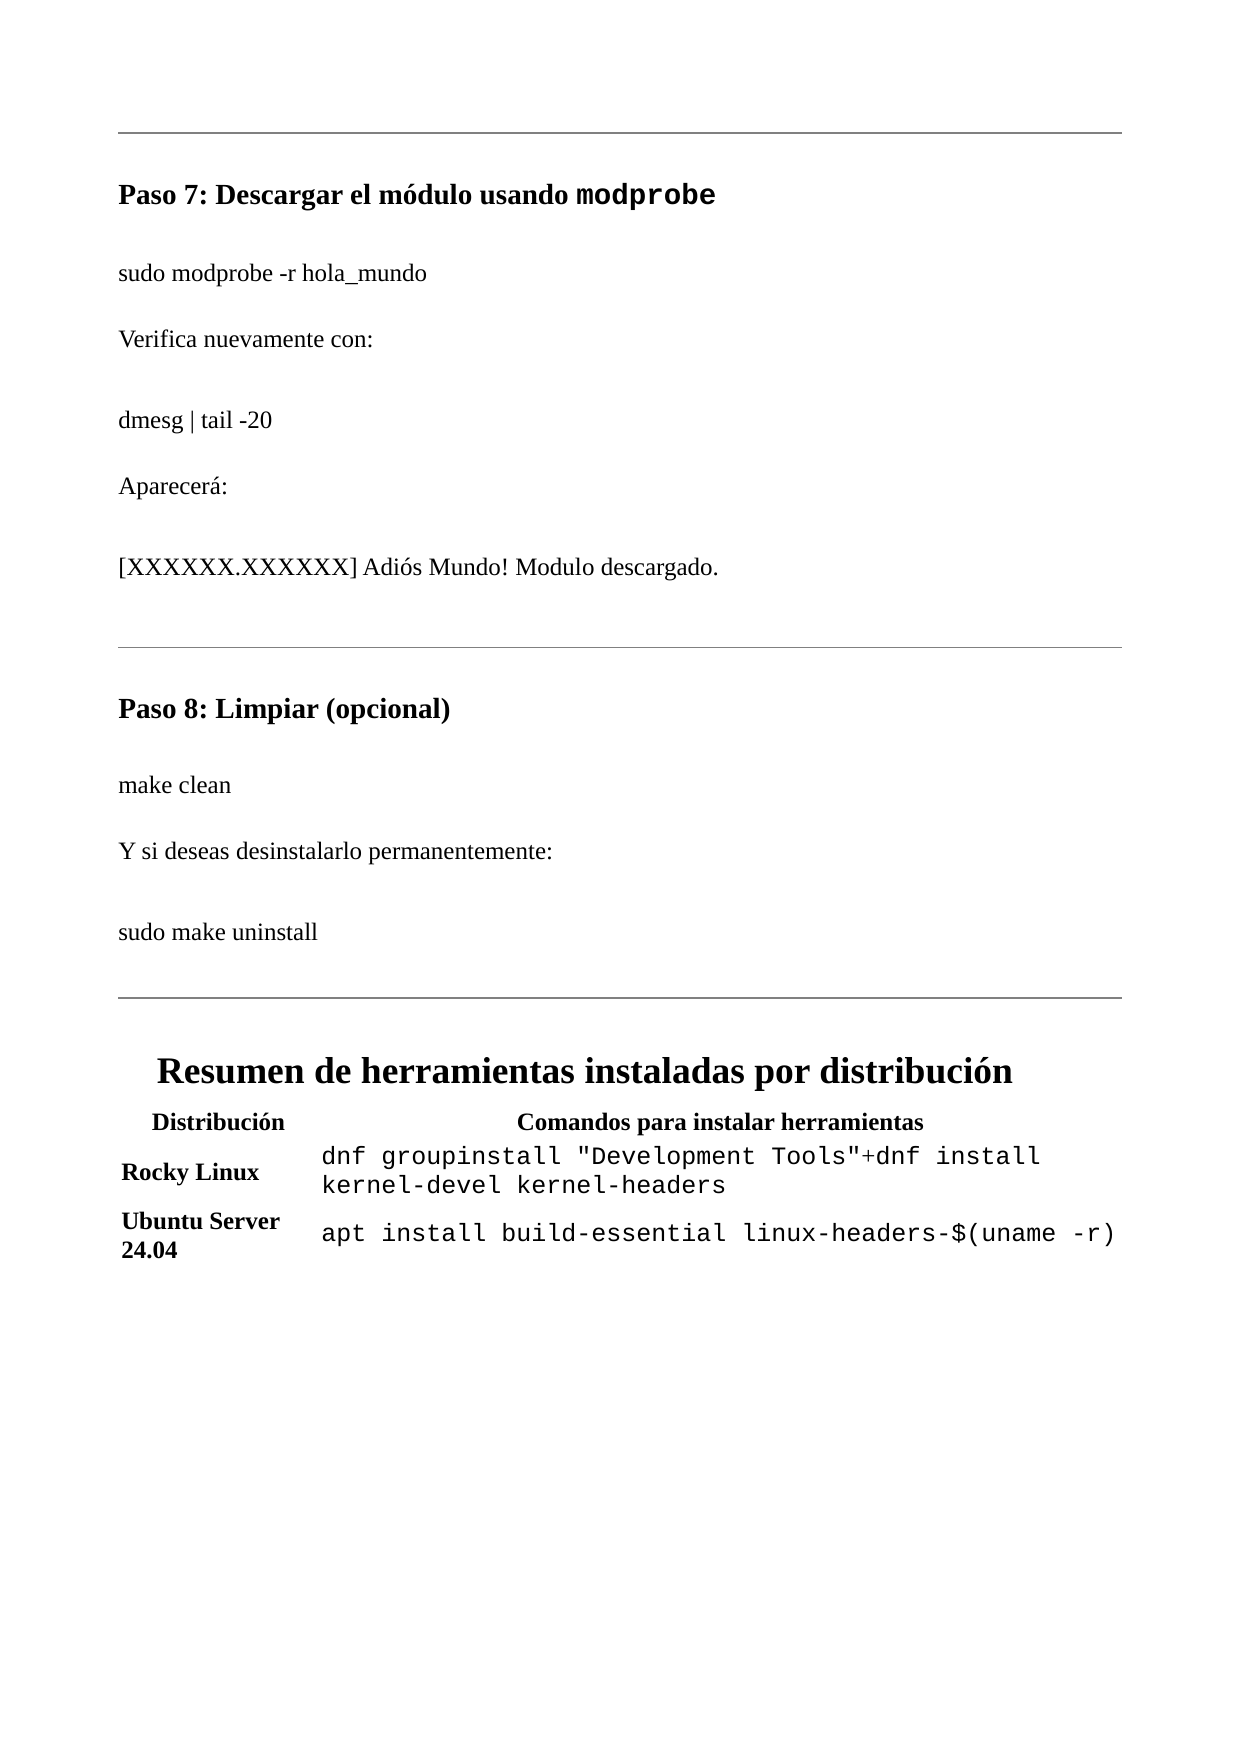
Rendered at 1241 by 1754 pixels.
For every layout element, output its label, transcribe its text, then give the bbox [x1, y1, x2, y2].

text Aparecerá: [118, 471, 1122, 500]
table_header Distribución [118, 1104, 318, 1138]
subtitle Paso 8: Limpiar (opcional) [118, 691, 1122, 725]
subtitle Paso 7: Descargar el módulo usando modprobe [118, 177, 1122, 213]
text Y si deseas desinstalarlo permanentemente: [118, 836, 1122, 865]
table_cell dnf groupinstall "Development Tools"+dnf install kernel-devel kernel-headers [318, 1139, 1122, 1203]
text [XXXXXX.XXXXXX] Adiós Mundo! Modulo descargado. [118, 552, 1122, 581]
table_cell apt install build-essential linux-headers-$(uname -r) [318, 1204, 1122, 1267]
text sudo modprobe -r hola_mundo [118, 258, 1122, 287]
text sudo make uninstall [118, 917, 1122, 946]
text dmesg | tail -20 [118, 405, 1122, 434]
text make clean [118, 770, 1122, 799]
table_header Comandos para instalar herramientas [318, 1104, 1122, 1138]
table_cell Ubuntu Server 24.04 [118, 1204, 318, 1267]
table_cell Rocky Linux [118, 1139, 318, 1203]
text Verifica nuevamente con: [118, 324, 1122, 353]
subtitle ✅ Resumen de herramientas instaladas por distribución [118, 1048, 1122, 1091]
